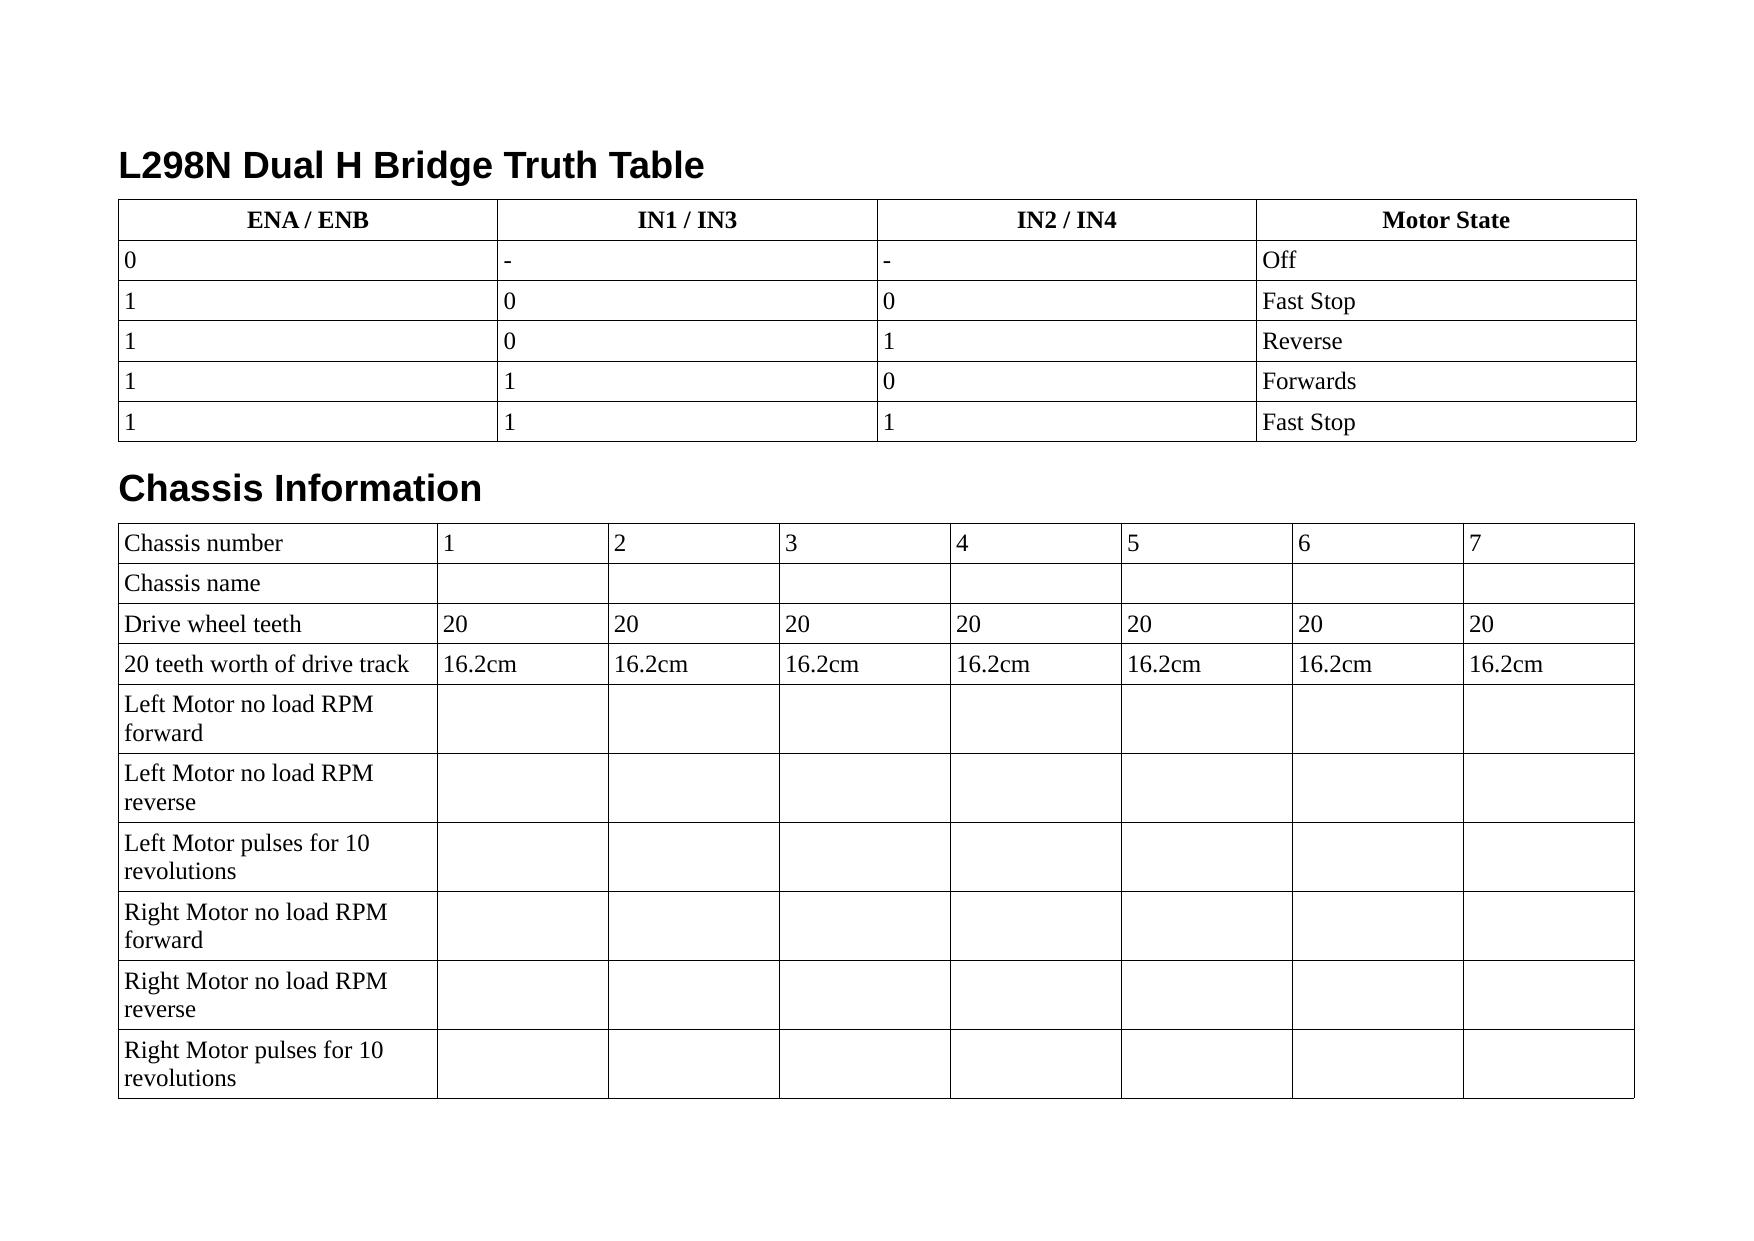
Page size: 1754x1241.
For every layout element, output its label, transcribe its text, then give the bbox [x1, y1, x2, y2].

table_cell 0 [119, 241, 497, 280]
table_cell Reverse [1257, 321, 1636, 361]
table_cell [609, 564, 779, 603]
table_cell Right Motor no load RPM reverse [119, 961, 437, 1029]
table_cell [1122, 564, 1292, 603]
table_cell [780, 685, 950, 753]
table_cell [1293, 685, 1463, 753]
table_cell 20 [1122, 604, 1292, 643]
table_cell 16.2cm [1464, 644, 1634, 684]
table_cell [1464, 754, 1634, 822]
table_header ENA / ENB [119, 200, 497, 239]
table_cell [780, 1030, 950, 1098]
table_cell [780, 892, 950, 960]
table_cell 20 [1464, 604, 1634, 643]
table_cell 0 [878, 281, 1256, 320]
table_cell [1122, 1030, 1292, 1098]
table_cell Fast Stop [1257, 402, 1636, 441]
table_header 2 [609, 524, 779, 563]
table_header IN1 / IN3 [498, 200, 877, 239]
table_cell Fast Stop [1257, 281, 1636, 320]
table_cell - [498, 241, 877, 280]
table_cell [438, 892, 608, 960]
table_cell [1122, 961, 1292, 1029]
table_cell [1464, 685, 1634, 753]
table_cell 1 [119, 321, 497, 361]
table_header 1 [438, 524, 608, 563]
table_cell [1464, 1030, 1634, 1098]
subtitle L298N Dual H Bridge Truth Table [118, 143, 1636, 187]
table_cell [1122, 754, 1292, 822]
table_cell [780, 961, 950, 1029]
table_cell Right Motor no load RPM forward [119, 892, 437, 960]
table_cell 20 [780, 604, 950, 643]
table_cell [951, 1030, 1121, 1098]
table_header Motor State [1257, 200, 1636, 239]
table_cell Off [1257, 241, 1636, 280]
table_cell 20 teeth worth of drive track [119, 644, 437, 684]
table_cell 20 [951, 604, 1121, 643]
table_cell 16.2cm [1122, 644, 1292, 684]
table_cell 1 [119, 362, 497, 401]
table_cell [951, 961, 1121, 1029]
table_cell [951, 823, 1121, 891]
table_cell [1122, 685, 1292, 753]
table_cell [1122, 823, 1292, 891]
table_cell [438, 685, 608, 753]
table_cell [1464, 564, 1634, 603]
table_cell 1 [119, 402, 497, 441]
table_cell [951, 754, 1121, 822]
table_cell 1 [119, 281, 497, 320]
table_cell [1293, 961, 1463, 1029]
table_cell [1464, 961, 1634, 1029]
table_cell [780, 754, 950, 822]
table_cell [1464, 823, 1634, 891]
table_cell Forwards [1257, 362, 1636, 401]
table_cell Left Motor no load RPM reverse [119, 754, 437, 822]
table_header 7 [1464, 524, 1634, 563]
table_header 4 [951, 524, 1121, 563]
table_cell [609, 823, 779, 891]
table_cell Left Motor no load RPM forward [119, 685, 437, 753]
table_header Chassis number [119, 524, 437, 563]
table_cell [780, 564, 950, 603]
table_cell [951, 564, 1121, 603]
table_cell [1293, 892, 1463, 960]
table_cell 16.2cm [609, 644, 779, 684]
table_cell 0 [498, 281, 877, 320]
table_cell 20 [1293, 604, 1463, 643]
table_cell Left Motor pulses for 10 revolutions [119, 823, 437, 891]
table_cell [609, 892, 779, 960]
subtitle Chassis Information [118, 466, 1636, 510]
table_cell 1 [498, 362, 877, 401]
table_cell 20 [609, 604, 779, 643]
table_cell 16.2cm [780, 644, 950, 684]
table_cell [609, 1030, 779, 1098]
table_cell 1 [878, 402, 1256, 441]
table_cell 0 [878, 362, 1256, 401]
table_cell [1293, 823, 1463, 891]
table_cell 16.2cm [951, 644, 1121, 684]
table_cell 1 [498, 402, 877, 441]
table_header 5 [1122, 524, 1292, 563]
table_cell [780, 823, 950, 891]
table_cell Drive wheel teeth [119, 604, 437, 643]
table_cell [609, 754, 779, 822]
table_cell Right Motor pulses for 10 revolutions [119, 1030, 437, 1098]
table_header 6 [1293, 524, 1463, 563]
table_cell [1122, 892, 1292, 960]
table_cell [1293, 1030, 1463, 1098]
table_cell [438, 823, 608, 891]
table_cell 1 [878, 321, 1256, 361]
table_header IN2 / IN4 [878, 200, 1256, 239]
table_cell 0 [498, 321, 877, 361]
table_cell [951, 892, 1121, 960]
table_cell [609, 961, 779, 1029]
table_cell [438, 961, 608, 1029]
table_cell [951, 685, 1121, 753]
table_cell [1293, 564, 1463, 603]
table_cell Chassis name [119, 564, 437, 603]
table_cell [609, 685, 779, 753]
table_header 3 [780, 524, 950, 563]
table_cell [438, 754, 608, 822]
table_cell - [878, 241, 1256, 280]
table_cell 16.2cm [438, 644, 608, 684]
table_cell [438, 1030, 608, 1098]
table_cell [1464, 892, 1634, 960]
table_cell 20 [438, 604, 608, 643]
table_cell [1293, 754, 1463, 822]
table_cell [438, 564, 608, 603]
table_cell 16.2cm [1293, 644, 1463, 684]
